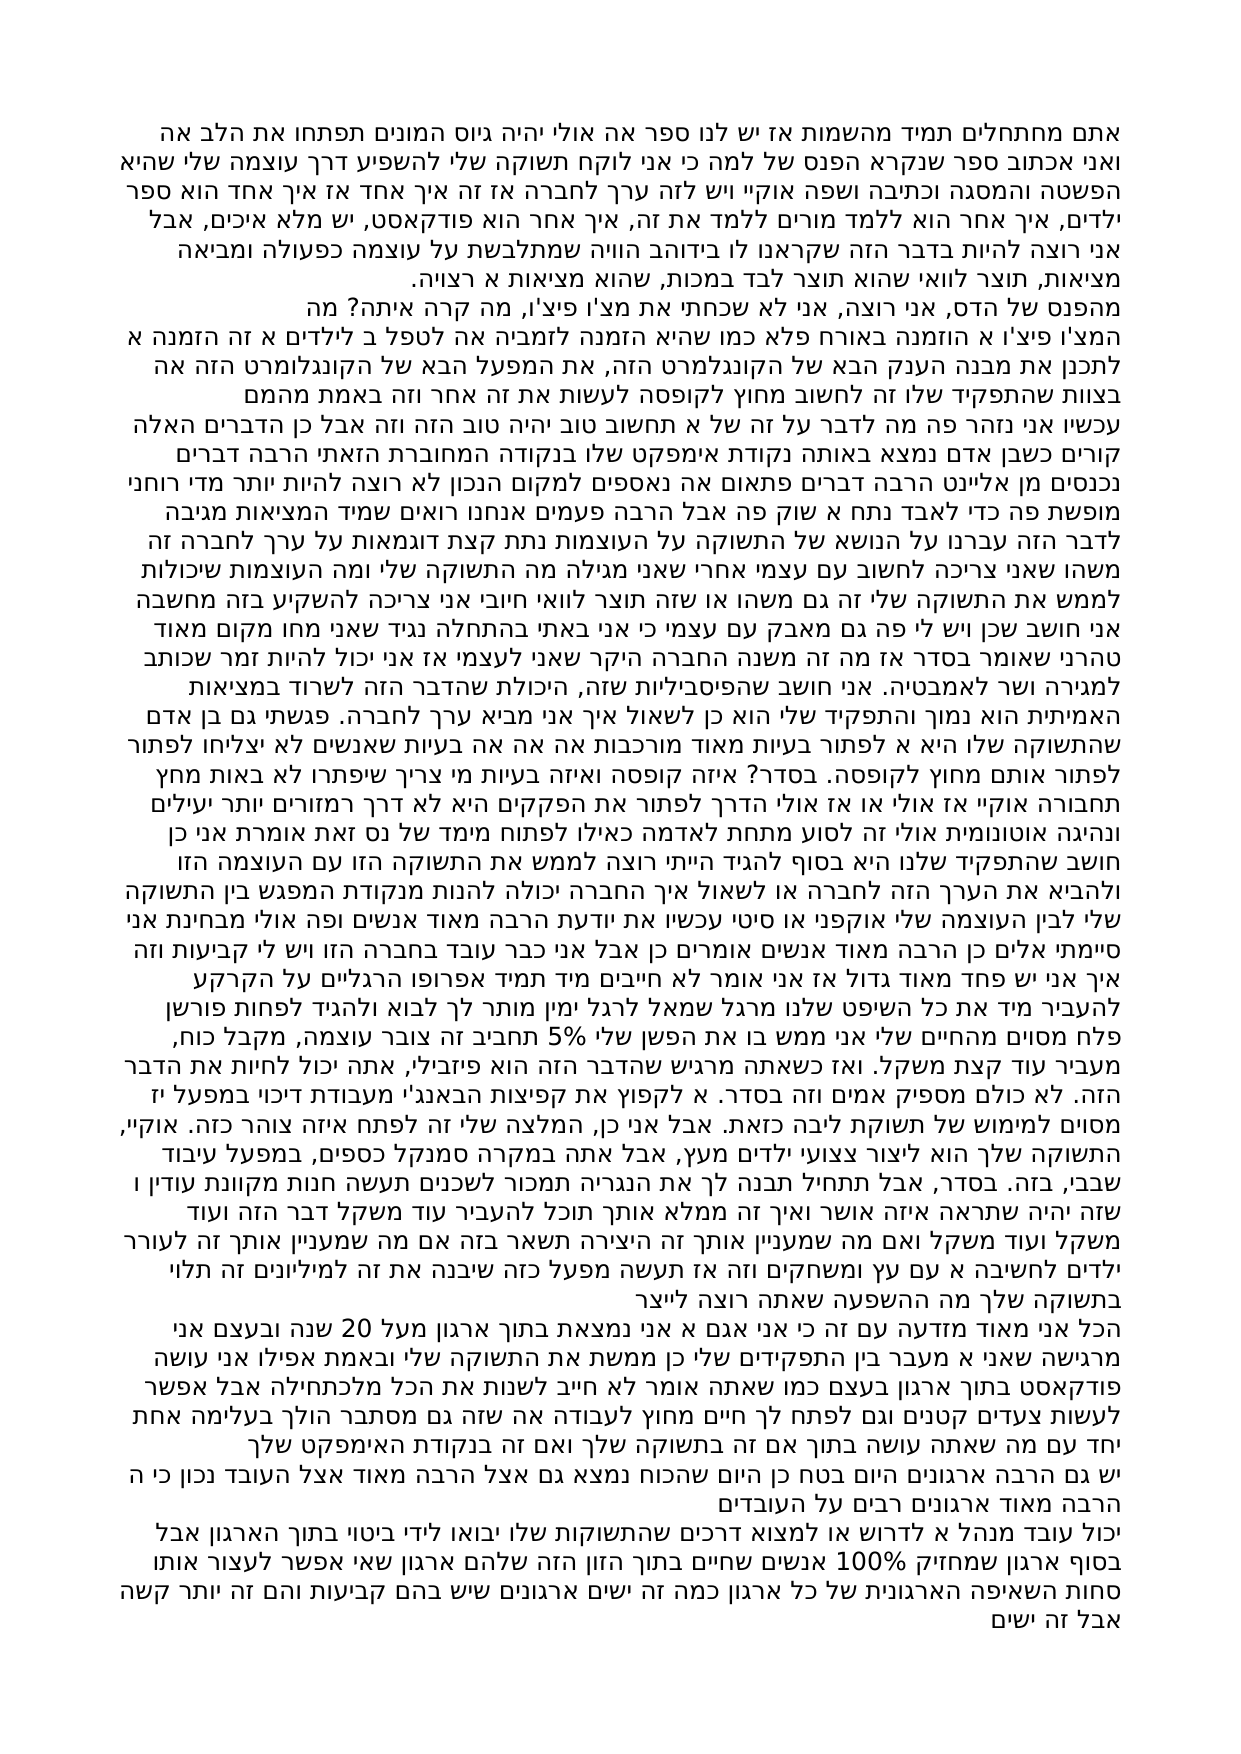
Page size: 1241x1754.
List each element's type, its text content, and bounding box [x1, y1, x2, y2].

text מהפנס של הדס, אני רוצה, אני לא שכחתי את מצ'ו פיצ'ו, מה קרה איתה? מה [118, 293, 1122, 322]
text יכול עובד מנהל א לדרוש או למצוא דרכים שהתשוקות שלו יבואו לידי ביטוי בתוך הארגון אבל בסוף ארגון שמחזיק 100% אנשים שחיים בתוך הזון הזה שלהם ארגון שאי אפשר לעצור אותו סחות השאיפה הארגונית של כל ארגון כמה זה ישים ארגונים שיש בהם קביעות והם זה יותר קשה אבל זה ישים [118, 1518, 1122, 1635]
text אני חושב שכן ויש לי פה גם מאבק עם עצמי כי אני באתי בהתחלה נגיד שאני מחו מקום מאוד טהרני שאומר בסדר אז מה זה משנה החברה היקר שאני לעצמי אז אני יכול להיות זמר שכותב למגירה ושר לאמבטיה. אני חושב שהפיסביליות שזה, היכולת שהדבר הזה לשרוד במציאות האמיתית הוא נמוך והתפקיד שלי הוא כן לשאול איך אני מביא ערך לחברה. פגשתי גם בן אדם שהתשוקה שלו היא א לפתור בעיות מאוד מורכבות אה אה אה בעיות שאנשים לא יצליחו לפתור לפתור אותם מחוץ לקופסה. בסדר? איזה קופסה ואיזה בעיות מי צריך שיפתרו לא באות מחץ תחבורה אוקיי אז אולי או אז אולי הדרך לפתור את הפקקים היא לא דרך רמזורים יותר יעילים ונהיגה אוטונומית אולי זה לסוע מתחת לאדמה כאילו לפתוח מימד של נס זאת אומרת אני כן חושב שהתפקיד שלנו היא בסוף להגיד הייתי רוצה לממש את התשוקה הזו עם העוצמה הזו ולהביא את הערך הזה לחברה או לשאול איך החברה יכולה להנות מנקודת המפגש בין התשוקה שלי לבין העוצמה שלי אוקפני או סיטי עכשיו את יודעת הרבה מאוד אנשים ופה אולי מבחינת אני סיימתי אלים כן הרבה מאוד אנשים אומרים כן אבל אני כבר עובד בחברה הזו ויש לי קביעות וזה איך אני יש פחד מאוד גדול אז אני אומר לא חייבים מיד תמיד אפרופו הרגליים על הקרקע להעביר מיד את כל השיפט שלנו מרגל שמאל לרגל ימין מותר לך לבוא ולהגיד לפחות פורשן פלח מסוים מהחיים שלי אני ממש בו את הפשן שלי 5% תחביב זה צובר עוצמה, מקבל כוח, מעביר עוד קצת משקל. ואז כשאתה מרגיש שהדבר הזה הוא פיזבילי, אתה יכול לחיות את הדבר הזה. לא כולם מספיק אמים וזה בסדר. א לקפוץ את קפיצות הבאנג'י מעבודת דיכוי במפעל יז מסוים למימוש של תשוקת ליבה כזאת. אבל אני כן, המלצה שלי זה לפתח איזה צוהר כזה. אוקיי, התשוקה שלך הוא ליצור צצועי ילדים מעץ, אבל אתה במקרה סמנקל כספים, במפעל עיבוד שבבי, בזה. בסדר, אבל תתחיל תבנה לך את הנגריה תמכור לשכנים תעשה חנות מקוונת עודין ו שזה יהיה שתראה איזה אושר ואיך זה ממלא אותך תוכל להעביר עוד משקל דבר הזה ועוד משקל ועוד משקל ואם מה שמעניין אותך זה היצירה תשאר בזה אם מה שמעניין אותך זה לעורר ילדים לחשיבה א עם עץ ומשחקים וזה אז תעשה מפעל כזה שיבנה את זה למיליונים זה תלוי בתשוקה שלך מה ההשפעה שאתה רוצה לייצר [118, 614, 1122, 1314]
text יש גם הרבה ארגונים היום בטח כן היום שהכוח נמצא גם אצל הרבה מאוד אצל העובד נכון כי ה הרבה מאוד ארגונים רבים על העובדים [118, 1460, 1122, 1518]
text המצ'ו פיצ'ו א הוזמנה באורח פלא כמו שהיא הזמנה לזמביה אה לטפל ב לילדים א זה הזמנה א לתכנן את מבנה הענק הבא של הקונגלמרט הזה, את המפעל הבא של הקונגלומרט הזה אה בצוות שהתפקיד שלו זה לחשוב מחוץ לקופסה לעשות את זה אחר וזה באמת מהמם [118, 322, 1122, 410]
text אתם מחתחלים תמיד מהשמות אז יש לנו ספר אה אולי יהיה גיוס המונים תפתחו את הלב אה ואני אכתוב ספר שנקרא הפנס של למה כי אני לוקח תשוקה שלי להשפיע דרך עוצמה שלי שהיא הפשטה והמסגה וכתיבה ושפה אוקיי ויש לזה ערך לחברה אז זה איך אחד אז איך אחד הוא ספר ילדים, איך אחר הוא ללמד מורים ללמד את זה, איך אחר הוא פודקאסט, יש מלא איכים, אבל אני רוצה להיות בדבר הזה שקראנו לו בידוהב הוויה שמתלבשת על עוצמה כפעולה ומביאה מציאות, תוצר לוואי שהוא תוצר לבד במכות, שהוא מציאות א רצויה. [118, 118, 1122, 293]
text עכשיו אני נזהר פה מה לדבר על זה של א תחשוב טוב יהיה טוב הזה וזה אבל כן הדברים האלה קורים כשבן אדם נמצא באותה נקודת אימפקט שלו בנקודה המחוברת הזאתי הרבה דברים נכנסים מן אליינט הרבה דברים פתאום אה נאספים למקום הנכון לא רוצה להיות יותר מדי רוחני מופשת פה כדי לאבד נתח א שוק פה אבל הרבה פעמים אנחנו רואים שמיד המציאות מגיבה לדבר הזה עברנו על הנושא של התשוקה על העוצמות נתת קצת דוגמאות על ערך לחברה זה משהו שאני צריכה לחשוב עם עצמי אחרי שאני מגילה מה התשוקה שלי ומה העוצמות שיכולות לממש את התשוקה שלי זה גם משהו או שזה תוצר לוואי חיובי אני צריכה להשקיע בזה מחשבה [118, 410, 1122, 614]
text הכל אני מאוד מזדעה עם זה כי אני אגם א אני נמצאת בתוך ארגון מעל 20 שנה ובעצם אני מרגישה שאני א מעבר בין התפקידים שלי כן ממשת את התשוקה שלי ובאמת אפילו אני עושה פודקאסט בתוך ארגון בעצם כמו שאתה אומר לא חייב לשנות את הכל מלכתחילה אבל אפשר לעשות צעדים קטנים וגם לפתח לך חיים מחוץ לעבודה אה שזה גם מסתבר הולך בעלימה אחת יחד עם מה שאתה עושה בתוך אם זה בתשוקה שלך ואם זה בנקודת האימפקט שלך [118, 1314, 1122, 1460]
